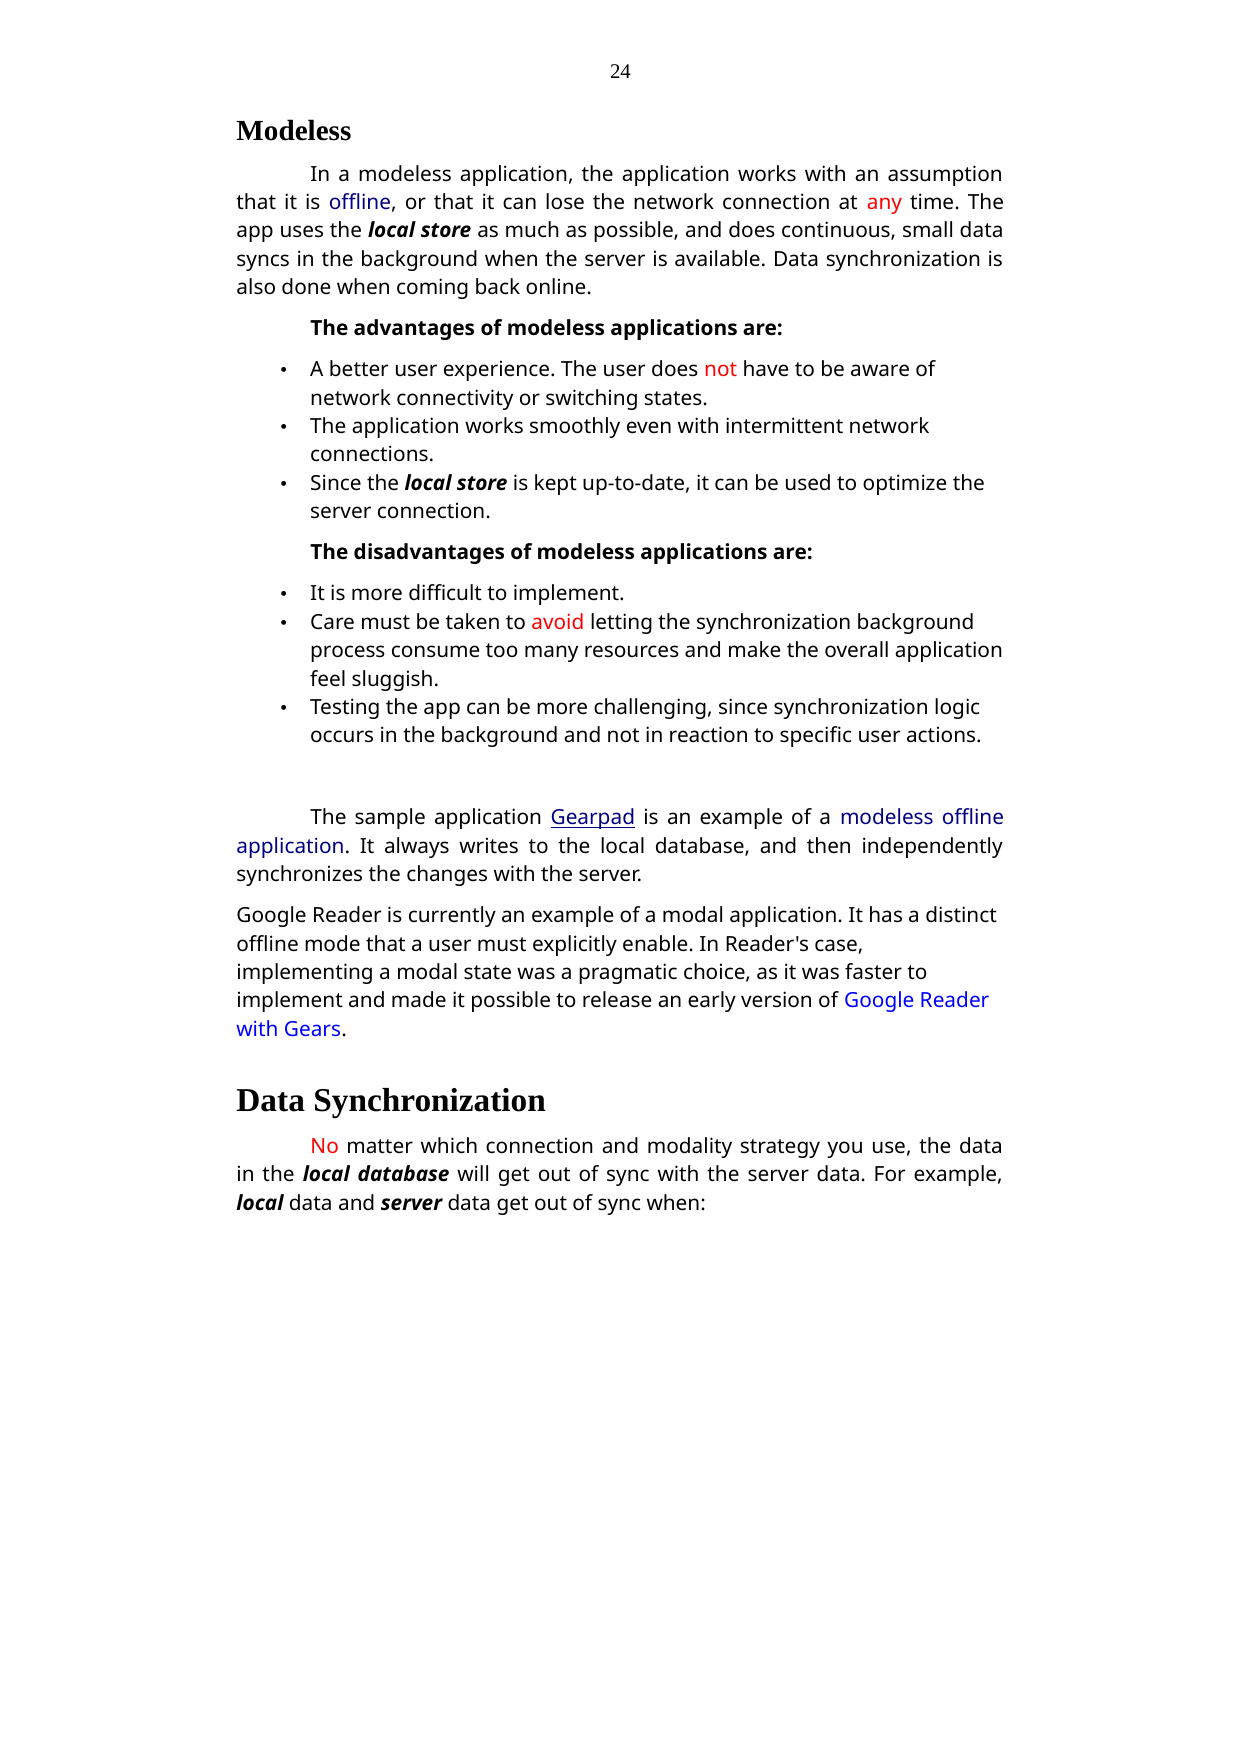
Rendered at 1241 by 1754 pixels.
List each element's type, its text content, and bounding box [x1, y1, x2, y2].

subtitle Data Synchronization [236, 1080, 1004, 1118]
text In a modeless application, the application works with an assumption that it is offline, or that it can lose the network connection at any time. The app uses the local store as much as possible, and does continuous, small data syncs in the background when the server is available. Data synchronization is also done when coming back online. [236, 159, 1004, 301]
list A better user experience. The user does not have to be aware of network connectivity or switching states. [280, 354, 1004, 411]
text The disadvantages of modeless applications are: [236, 537, 1004, 566]
list Care must be taken to avoid letting the synchronization background process consume too many resources and make the overall application feel sluggish. [280, 607, 1004, 692]
list Since the local store is kept up-to-date, it can be used to optimize the server connection. [280, 468, 1004, 525]
text The sample application Gearpad is an example of a modeless offline application. It always writes to the local database, and then independently synchronizes the changes with the server. [236, 802, 1004, 888]
text Google Reader is currently an example of a modal application. It has a distinct offline mode that a user must explicitly enable. In Reader's case, implementing a modal state was a pragmatic choice, as it was faster to implement and made it possible to release an early version of Google Reader with Gears. [236, 900, 1004, 1042]
text The advantages of modeless applications are: [236, 313, 1004, 342]
list Testing the app can be more challenging, since synchronization logic occurs in the background and not in reaction to specific user actions. [280, 692, 1004, 749]
text No matter which connection and modality strategy you use, the data in the local database will get out of sync with the server data. For example, local data and server data get out of sync when: [236, 1131, 1004, 1216]
list It is more difficult to implement. [280, 578, 1004, 607]
list The application works smoothly even with intermittent network connections. [280, 411, 1004, 468]
subtitle Modeless [236, 113, 1004, 146]
